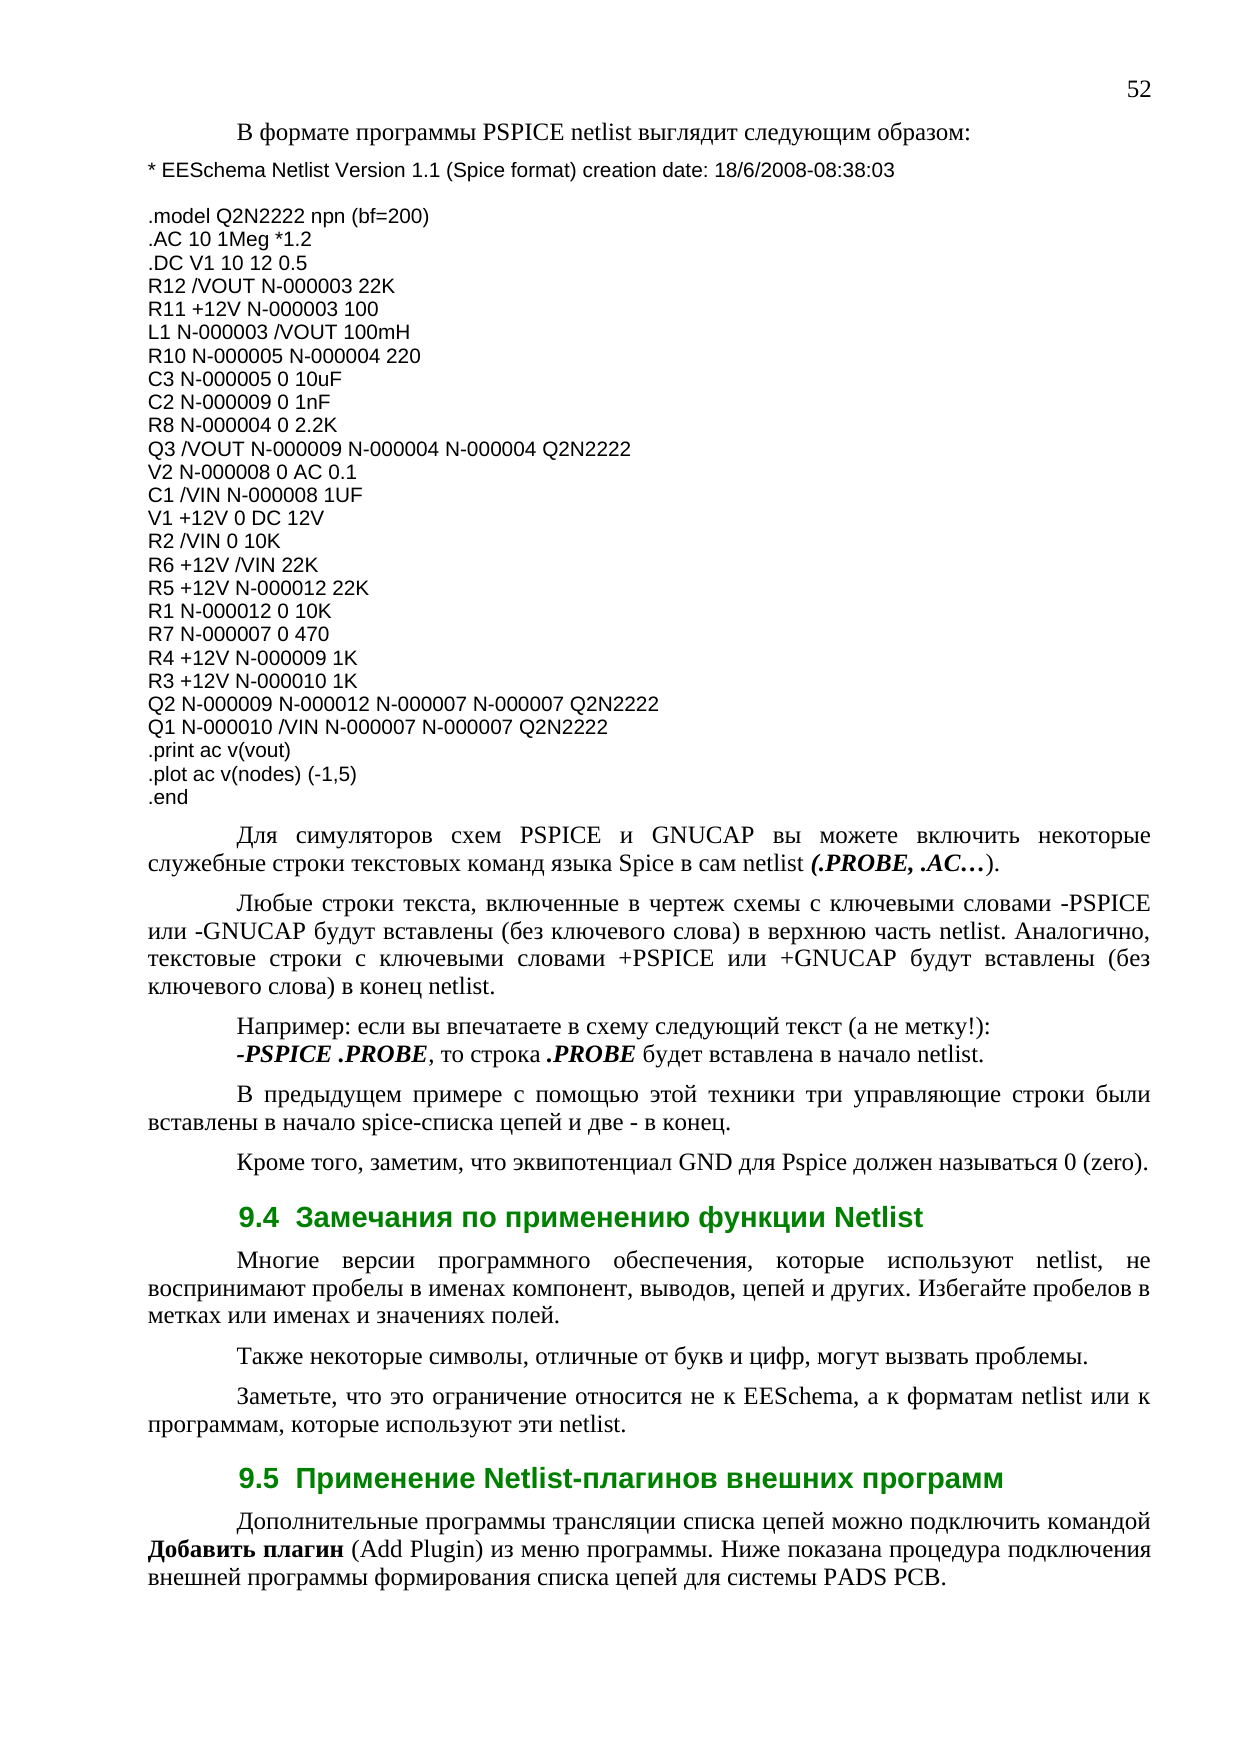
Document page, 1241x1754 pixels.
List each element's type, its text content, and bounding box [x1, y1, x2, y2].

text R11 +12V N-000003 100 [148, 298, 1152, 321]
text Q3 /VOUT N-000009 N-000004 N-000004 Q2N2222 [148, 437, 1152, 460]
text * EESchema Netlist Version 1.1 (Spice format) creation date: 18/6/2008-08:38:03 [148, 158, 1152, 182]
text R8 N-000004 0 2.2K [148, 414, 1152, 437]
text R10 N-000005 N-000004 220 [148, 344, 1152, 367]
subtitle Применение Netlist-плагинов внешних программ [238, 1462, 1152, 1495]
text R12 /VOUT N-000003 22K [148, 274, 1152, 298]
text Кроме того, заметим, что эквипотенциал GND для Pspice должен называться 0 (zero). [148, 1148, 1152, 1176]
text R6 +12V /VIN 22K [148, 553, 1152, 576]
text .DC V1 10 12 0.5 [148, 251, 1152, 274]
text V2 N-000008 0 AC 0.1 [148, 460, 1152, 483]
text .AC 10 1Meg *1.2 [148, 228, 1152, 251]
text В формате программы PSPICE netlist выглядит следующим образом: [148, 118, 1152, 146]
text R5 +12V N-000012 22K [148, 576, 1152, 600]
text .end [148, 786, 1152, 809]
text Q1 N-000010 /VIN N-000007 N-000007 Q2N2222 [148, 716, 1152, 739]
text .print ac v(vout) [148, 739, 1152, 762]
text R4 +12V N-000009 1K [148, 646, 1152, 669]
text R3 +12V N-000010 1K [148, 669, 1152, 693]
text Многие версии программного обеспечения, которые используют netlist, не воспринимают пробелы в именах компонент, выводов, цепей и других. Избегайте пробелов в метках или именах и значениях полей. [148, 1246, 1152, 1329]
text Любые строки текста, включенные в чертеж схемы с ключевыми словами -PSPICE или -GNUCAP будут вставлены (без ключевого слова) в верхнюю часть netlist. Аналогично, текстовые строки с ключевыми словами +PSPICE или +GNUCAP будут вставлены (без ключевого слова) в конец netlist. [148, 889, 1152, 1000]
text Дополнительные программы трансляции списка цепей можно подключить командой Добавить плагин (Add Plugin) из меню программы. Ниже показана процедура подключения внешней программы формирования списка цепей для системы PADS PCB. [148, 1507, 1152, 1591]
text R1 N-000012 0 10K [148, 600, 1152, 623]
text Для симуляторов схем PSPICE и GNUCAP вы можете включить некоторые служебные строки текстовых команд языка Spice в сам netlist (.PROBE, .AC…). [148, 821, 1152, 877]
text Также некоторые символы, отличные от букв и цифр, могут вызвать проблемы. [148, 1342, 1152, 1369]
text C2 N-000009 0 1nF [148, 391, 1152, 414]
text R2 /VIN 0 10K [148, 530, 1152, 553]
subtitle Замечания по применению функции Netlist [238, 1201, 1152, 1234]
text .model Q2N2222 npn (bf=200) [148, 205, 1152, 228]
text Например: если вы впечатаете в схему следующий текст (а не метку!): [148, 1012, 1152, 1040]
text Q2 N-000009 N-000012 N-000007 N-000007 Q2N2222 [148, 693, 1152, 716]
text L1 N-000003 /VOUT 100mH [148, 321, 1152, 344]
text C1 /VIN N-000008 1UF [148, 483, 1152, 507]
text R7 N-000007 0 470 [148, 623, 1152, 646]
text -PSPICE .PROBE, то строка .PROBE будет вставлена в начало netlist. [148, 1040, 1152, 1068]
text Заметьте, что это ограничение относится не к EESchema, а к форматам netlist или к программам, которые используют эти netlist. [148, 1382, 1152, 1437]
text .plot ac v(nodes) (-1,5) [148, 762, 1152, 786]
text В предыдущем примере с помощью этой техники три управляющие строки были вставлены в начало spice-списка цепей и две - в конец. [148, 1080, 1152, 1136]
text C3 N-000005 0 10uF [148, 367, 1152, 391]
text V1 +12V 0 DC 12V [148, 507, 1152, 530]
